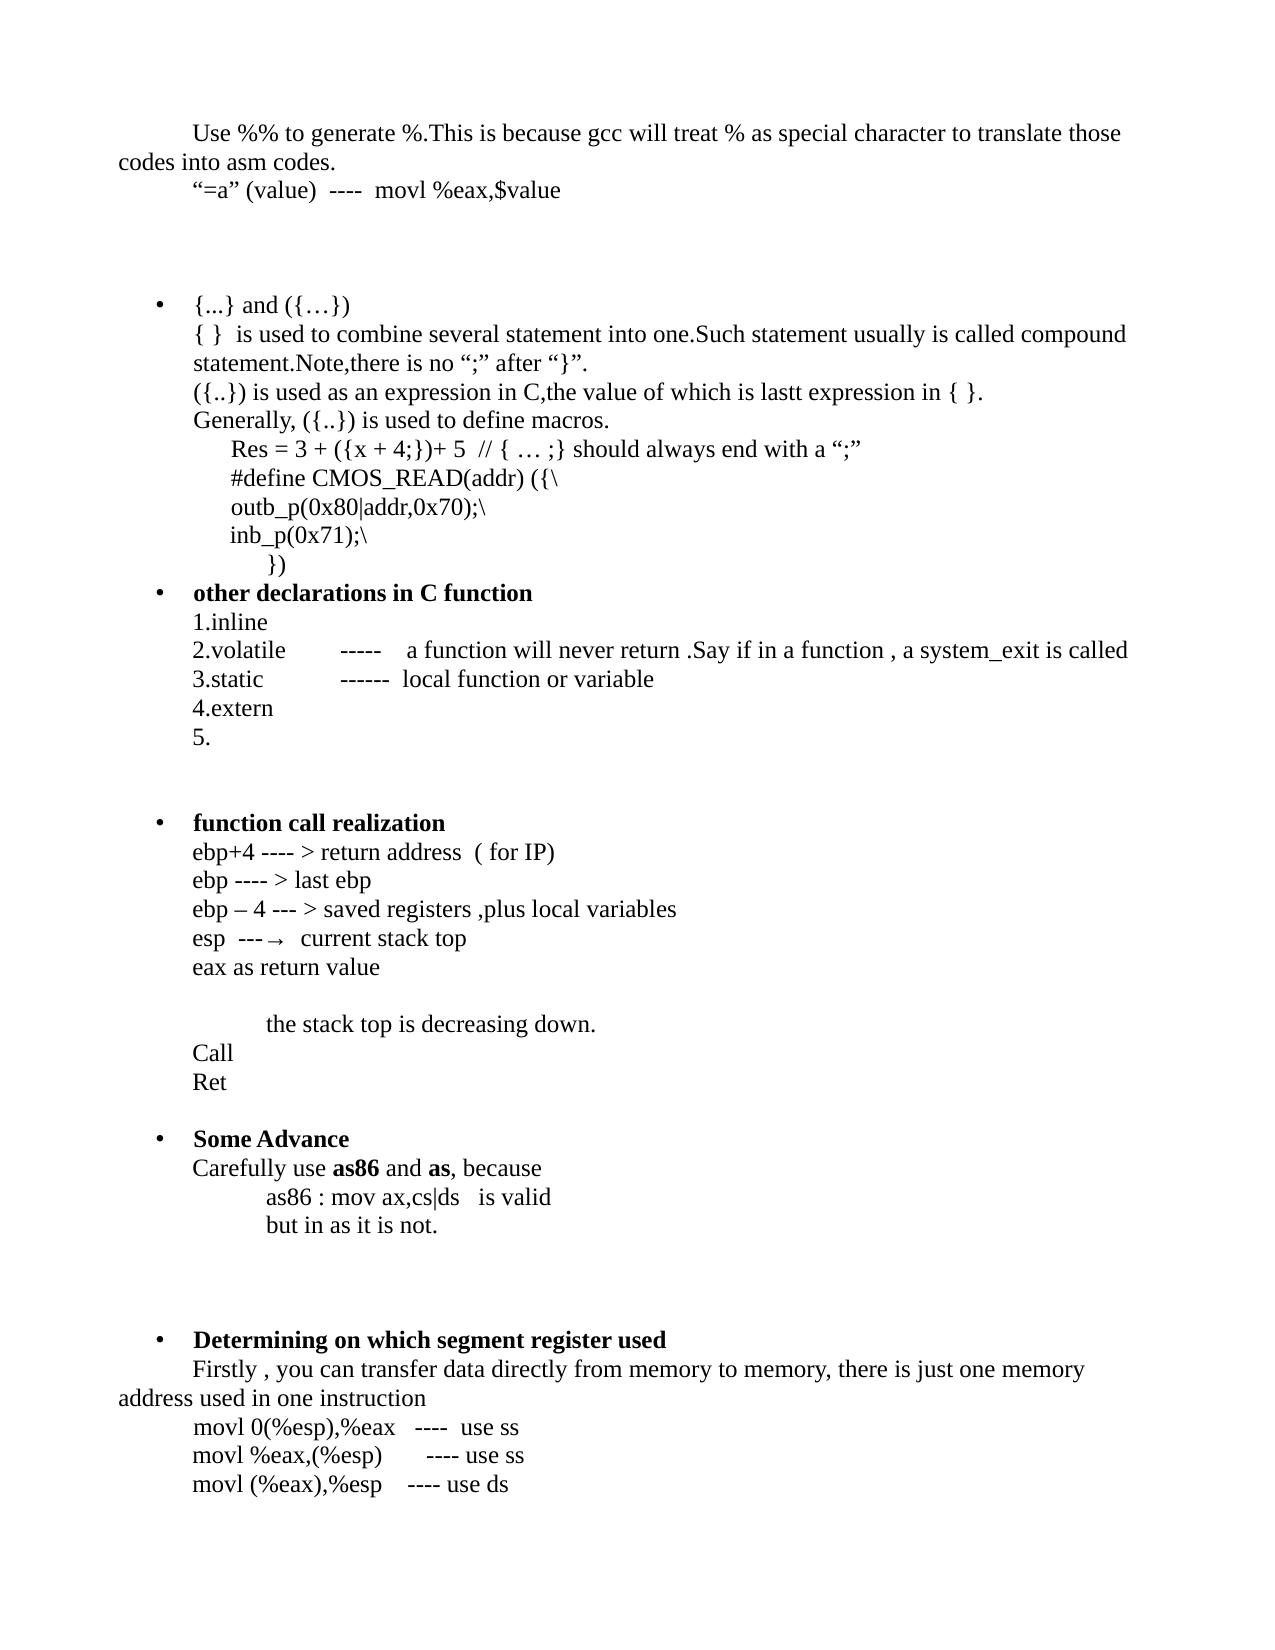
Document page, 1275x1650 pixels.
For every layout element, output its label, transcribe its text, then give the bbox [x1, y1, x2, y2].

text ebp+4 ---- > return address ( for IP) [118, 837, 1157, 866]
text but in as it is not. [118, 1211, 1157, 1239]
text movl (%eax),%esp ---- use ds [118, 1469, 1157, 1498]
text the stack top is decreasing down. [118, 1009, 1157, 1038]
text inb_p(0x71);\ [118, 521, 1157, 549]
text ebp ---- > last ebp [118, 866, 1157, 894]
list #define CMOS_READ(addr) ({\ [193, 463, 1157, 492]
text ebp – 4 --- > saved registers ,plus local variables [118, 894, 1157, 923]
text movl %eax,(%esp) ---- use ss [118, 1441, 1157, 1469]
list Res = 3 + ({x + 4;})+ 5 // { … ;} should always end with a “;” [193, 434, 1157, 463]
text Use %% to generate %.This is because gcc will treat % as special character to translate those codes into asm codes. [118, 118, 1157, 176]
text as86 : mov ax,cs|ds is valid [118, 1182, 1157, 1211]
text 3.static ------ local function or variable [118, 664, 1157, 693]
text }) [118, 549, 1157, 578]
text Carefully use as86 and as, because [118, 1153, 1157, 1182]
text eax as return value [118, 952, 1157, 981]
text Firstly , you can transfer data directly from memory to memory, there is just one memory address used in one instruction [118, 1354, 1157, 1412]
list { } is used to combine several statement into one.Such statement usually is called compound statement.Note,there is no “;” after “}”. [156, 319, 1157, 377]
list Generally, ({..}) is used to define macros. [156, 406, 1157, 434]
list outb_p(0x80|addr,0x70);\ [193, 492, 1157, 521]
list Determining on which segment register used [156, 1326, 1157, 1354]
list ({..}) is used as an expression in C,the value of which is lastt expression in { }. [156, 377, 1157, 406]
list movl 0(%esp),%eax ---- use ss [156, 1412, 1157, 1441]
list {...} and ({…}) [156, 291, 1157, 319]
text Call [118, 1038, 1157, 1067]
text 1.inline [118, 607, 1157, 636]
text “=a” (value) ---- movl %eax,$value [118, 176, 1157, 204]
text esp ---→ current stack top [118, 923, 1157, 952]
list Some Advance [156, 1124, 1157, 1153]
list function call realization [156, 808, 1157, 837]
list other declarations in C function [156, 578, 1157, 607]
text 2.volatile ----- a function will never return .Say if in a function , a system_exit is called [118, 636, 1157, 664]
text Ret [118, 1067, 1157, 1096]
text 5. [118, 722, 1157, 751]
text 4.extern [118, 693, 1157, 722]
